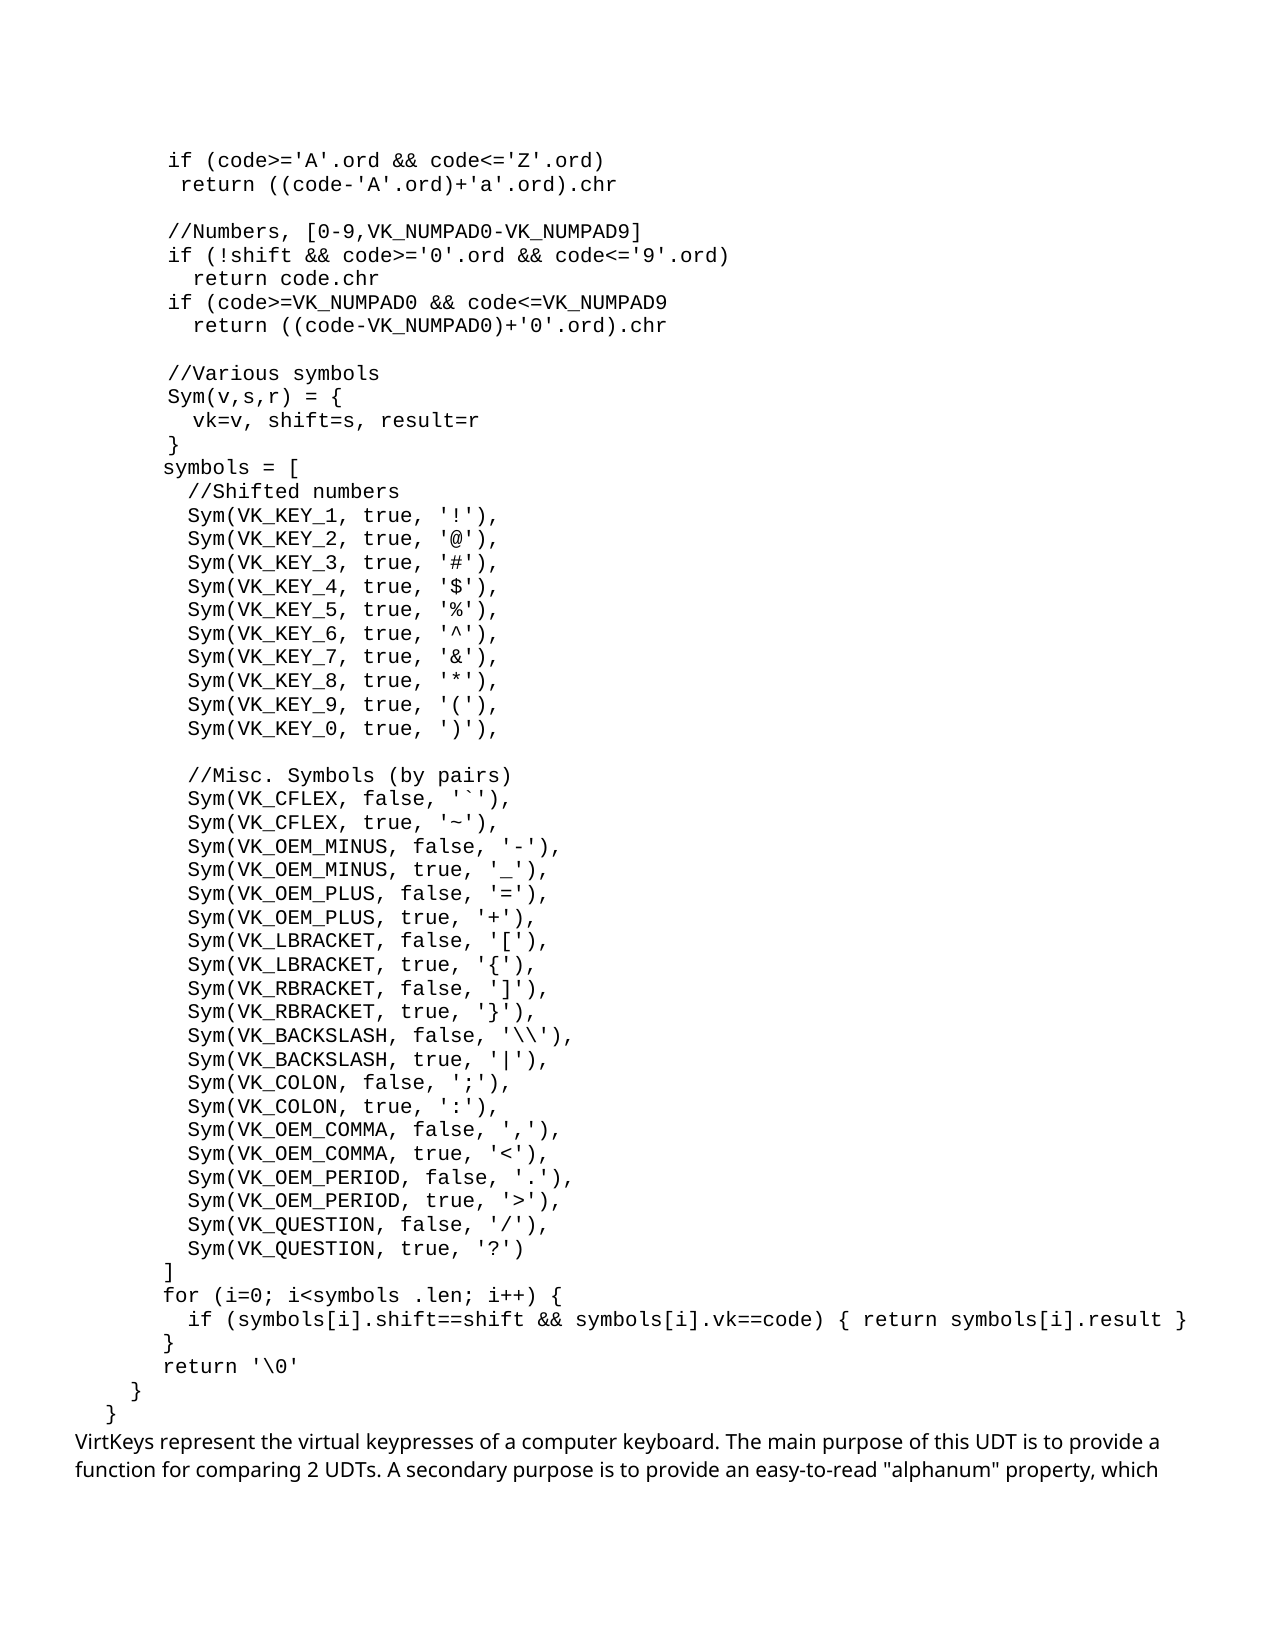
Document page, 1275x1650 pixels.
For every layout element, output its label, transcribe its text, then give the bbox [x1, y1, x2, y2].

text Sym(VK_BACKSLASH, false, '\\'), [75, 1025, 1200, 1048]
text ] [75, 1261, 1200, 1285]
text symbols = [ [75, 457, 1200, 481]
text } [105, 434, 1200, 457]
text //Shifted numbers [75, 481, 1200, 505]
text Sym(VK_CFLEX, true, '~'), [75, 812, 1200, 836]
text Sym(VK_COLON, true, ':'), [75, 1096, 1200, 1119]
text Sym(VK_LBRACKET, false, '['), [75, 930, 1200, 954]
text Sym(VK_KEY_9, true, '('), [75, 694, 1200, 717]
text return ((code-'A'.ord)+'a'.ord).chr [105, 174, 1200, 197]
text Sym(VK_KEY_7, true, '&'), [75, 647, 1200, 670]
text //Various symbols [105, 363, 1200, 386]
text Sym(VK_OEM_PLUS, true, '+'), [75, 907, 1200, 930]
text } [105, 1403, 1200, 1427]
text Sym(VK_QUESTION, false, '/'), [75, 1214, 1200, 1238]
text Sym(VK_OEM_COMMA, false, ','), [75, 1119, 1200, 1143]
text if (symbols[i].shift==shift && symbols[i].vk==code) { return symbols[i].result } [75, 1309, 1200, 1332]
text VirtKeys represent the virtual keypresses of a computer keyboard. The main purpose of this UDT is to provide a function for comparing 2 UDTs. A secondary purpose is to provide an easy-to-read "alphanum" property, which [75, 1427, 1200, 1484]
text Sym(VK_OEM_MINUS, false, '-'), [75, 836, 1200, 859]
text //Misc. Symbols (by pairs) [75, 765, 1200, 788]
text if (!shift && code>='0'.ord && code<='9'.ord) [105, 244, 1200, 268]
text Sym(VK_OEM_MINUS, true, '_'), [75, 859, 1200, 883]
text //Numbers, [0-9,VK_NUMPAD0-VK_NUMPAD9] [105, 221, 1200, 244]
text } [105, 1379, 1200, 1403]
text Sym(VK_RBRACKET, true, '}'), [75, 1001, 1200, 1025]
text Sym(VK_KEY_2, true, '@'), [75, 528, 1200, 552]
text if (code>=VK_NUMPAD0 && code<=VK_NUMPAD9 [105, 292, 1200, 316]
text if (code>='A'.ord && code<='Z'.ord) [105, 150, 1200, 174]
text Sym(VK_KEY_6, true, '^'), [75, 623, 1200, 647]
text Sym(VK_KEY_3, true, '#'), [75, 552, 1200, 576]
text } [75, 1332, 1200, 1356]
text vk=v, shift=s, result=r [105, 410, 1200, 434]
text Sym(VK_KEY_8, true, '*'), [75, 670, 1200, 694]
text Sym(VK_OEM_PLUS, false, '='), [75, 883, 1200, 907]
text return '\0' [75, 1356, 1200, 1379]
text Sym(VK_QUESTION, true, '?') [75, 1238, 1200, 1261]
text Sym(VK_OEM_COMMA, true, '<'), [75, 1143, 1200, 1167]
text Sym(v,s,r) = { [105, 386, 1200, 410]
text Sym(VK_KEY_0, true, ')'), [75, 717, 1200, 741]
text Sym(VK_KEY_5, true, '%'), [75, 599, 1200, 623]
text Sym(VK_CFLEX, false, '`'), [75, 788, 1200, 812]
text Sym(VK_LBRACKET, true, '{'), [75, 954, 1200, 978]
text Sym(VK_OEM_PERIOD, false, '.'), [75, 1167, 1200, 1190]
text return code.chr [105, 268, 1200, 292]
text Sym(VK_KEY_4, true, '$'), [75, 576, 1200, 599]
text Sym(VK_BACKSLASH, true, '|'), [75, 1048, 1200, 1072]
text Sym(VK_OEM_PERIOD, true, '>'), [75, 1190, 1200, 1214]
text Sym(VK_KEY_1, true, '!'), [75, 505, 1200, 528]
text Sym(VK_COLON, false, ';'), [75, 1072, 1200, 1096]
text Sym(VK_RBRACKET, false, ']'), [75, 978, 1200, 1001]
text return ((code-VK_NUMPAD0)+'0'.ord).chr [105, 316, 1200, 339]
text for (i=0; i<symbols .len; i++) { [75, 1285, 1200, 1309]
